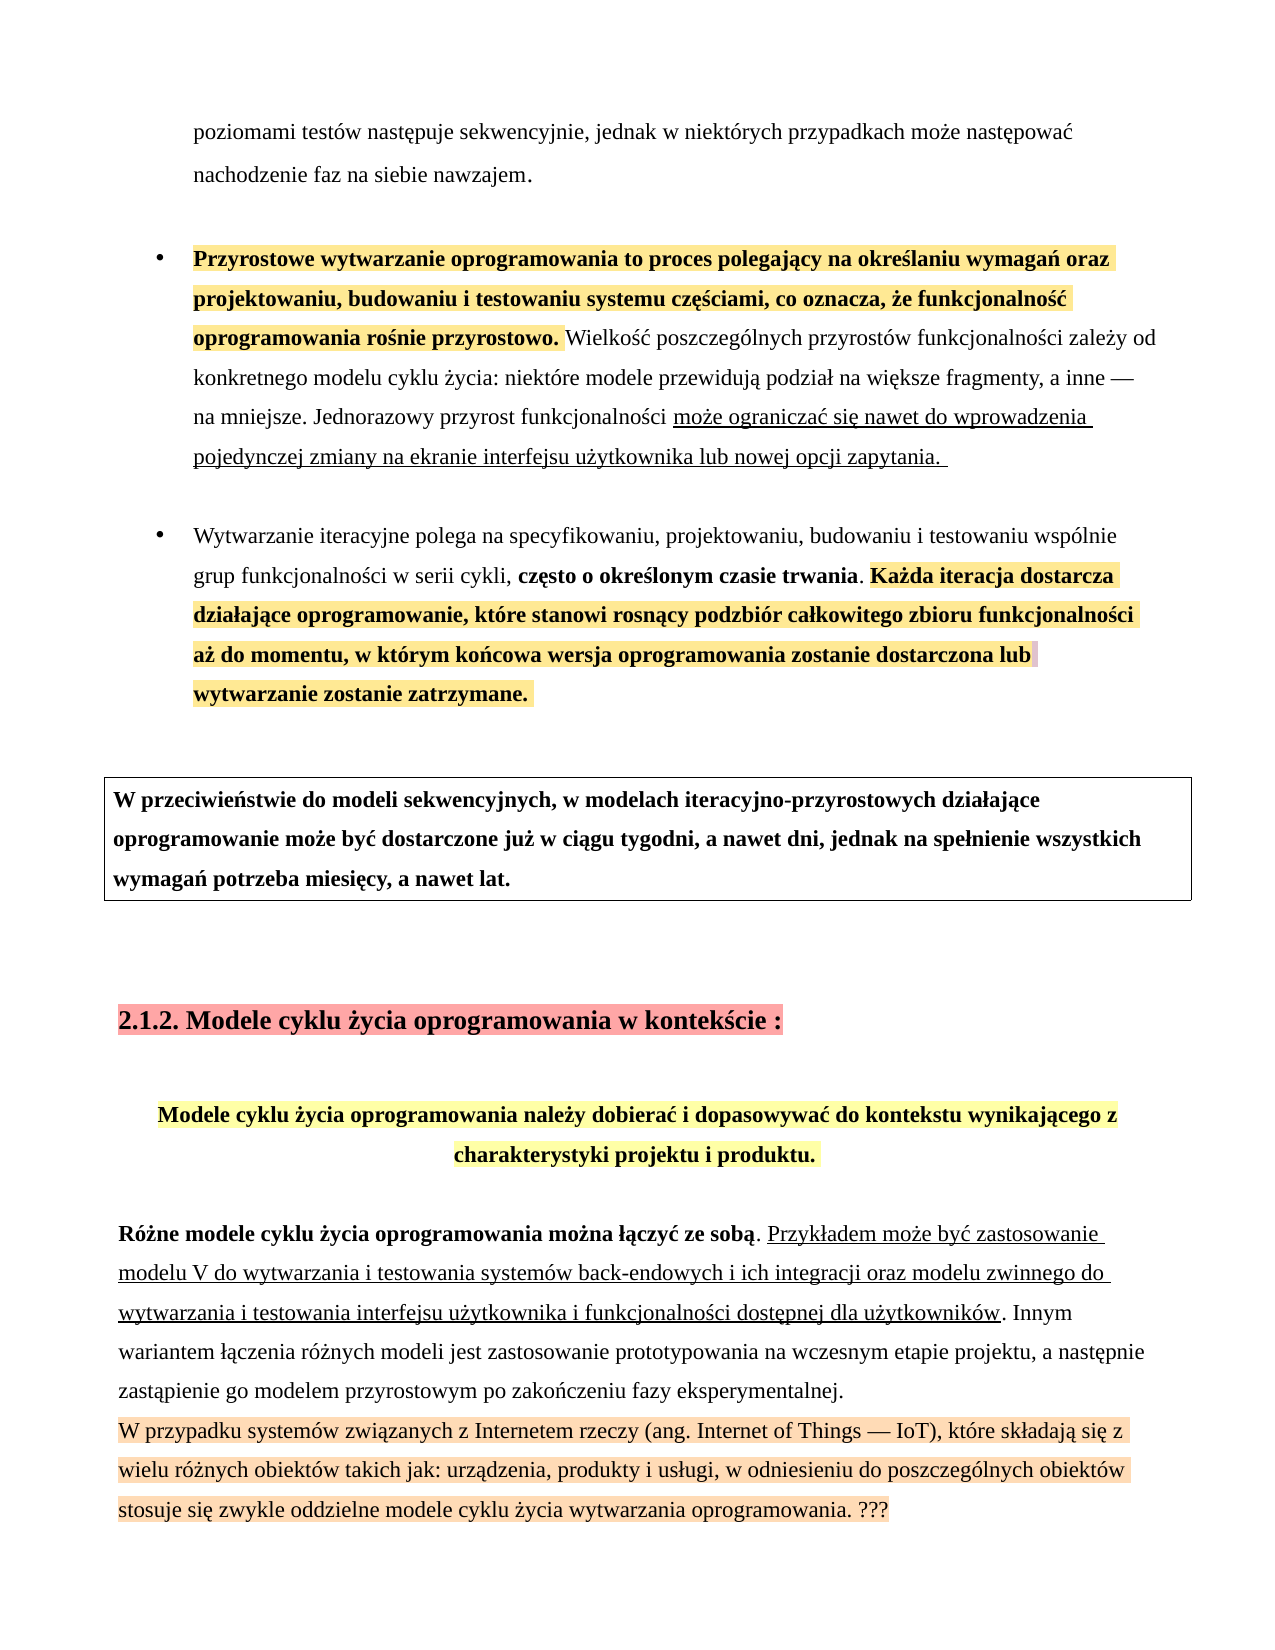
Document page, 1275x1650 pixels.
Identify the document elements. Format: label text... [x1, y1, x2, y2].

list poziomami testów następuje sekwencyjnie, jednak w niektórych przypadkach może następować nachodzenie faz na siebie nawzajem. [156, 118, 1157, 188]
list Wytwarzanie iteracyjne polega na specyfikowaniu, projektowaniu, budowaniu i testowaniu wspólnie grup funkcjonalności w serii cykli, często o określonym czasie trwania. Każda iteracja dostarcza działające oprogramowanie, które stanowi rosnący podzbiór całkowitego zbioru funkcjonalności aż do momentu, w którym końcowa wersja oprogramowania zostanie dostarczona lub wytwarzanie zostanie zatrzymane. [156, 522, 1157, 707]
list W przeciwieństwie do modeli sekwencyjnych, w modelach iteracyjno-przyrostowych działające oprogramowanie może być dostarczone już w ciągu tygodni, a nawet dni, jednak na spełnienie wszystkich wymagań potrzeba miesięcy, a nawet lat. [113, 786, 1182, 891]
list Przyrostowe wytwarzanie oprogramowania to proces polegający na określaniu wymagań oraz projektowaniu, budowaniu i testowaniu systemu częściami, co oznacza, że funkcjonalność oprogramowania rośnie przyrostowo. Wielkość poszczególnych przyrostów funkcjonalności zależy od konkretnego modelu cyklu życia: niektóre modele przewidują podział na większe fragmenty, a inne — na mniejsze. Jednorazowy przyrost funkcjonalności może ograniczać się nawet do wprowadzenia pojedynczej zmiany na ekranie interfejsu użytkownika lub nowej opcji zapytania. [156, 245, 1157, 469]
text Modele cyklu życia oprogramowania należy dobierać i dopasowywać do kontekstu wynikającego z charakterystyki projektu i produktu. [118, 1101, 1157, 1167]
text W przypadku systemów związanych z Internetem rzeczy (ang. Internet of Things — IoT), które składają się z wielu różnych obiektów takich jak: urządzenia, produkty i usługi, w odniesieniu do poszczególnych obiektów stosuje się zwykle oddzielne modele cyklu życia wytwarzania oprogramowania. ??? [118, 1417, 1157, 1522]
text 2.1.2. Modele cyklu życia oprogramowania w kontekście : [118, 1004, 1157, 1035]
text Różne modele cyklu życia oprogramowania można łączyć ze sobą. Przykładem może być zastosowanie modelu V do wytwarzania i testowania systemów back-endowych i ich integracji oraz modelu zwinnego do wytwarzania i testowania interfejsu użytkownika i funkcjonalności dostępnej dla użytkowników. Innym wariantem łączenia różnych modeli jest zastosowanie prototypowania na wczesnym etapie projektu, a następnie zastąpienie go modelem przyrostowym po zakończeniu fazy eksperymentalnej. [118, 1220, 1157, 1404]
